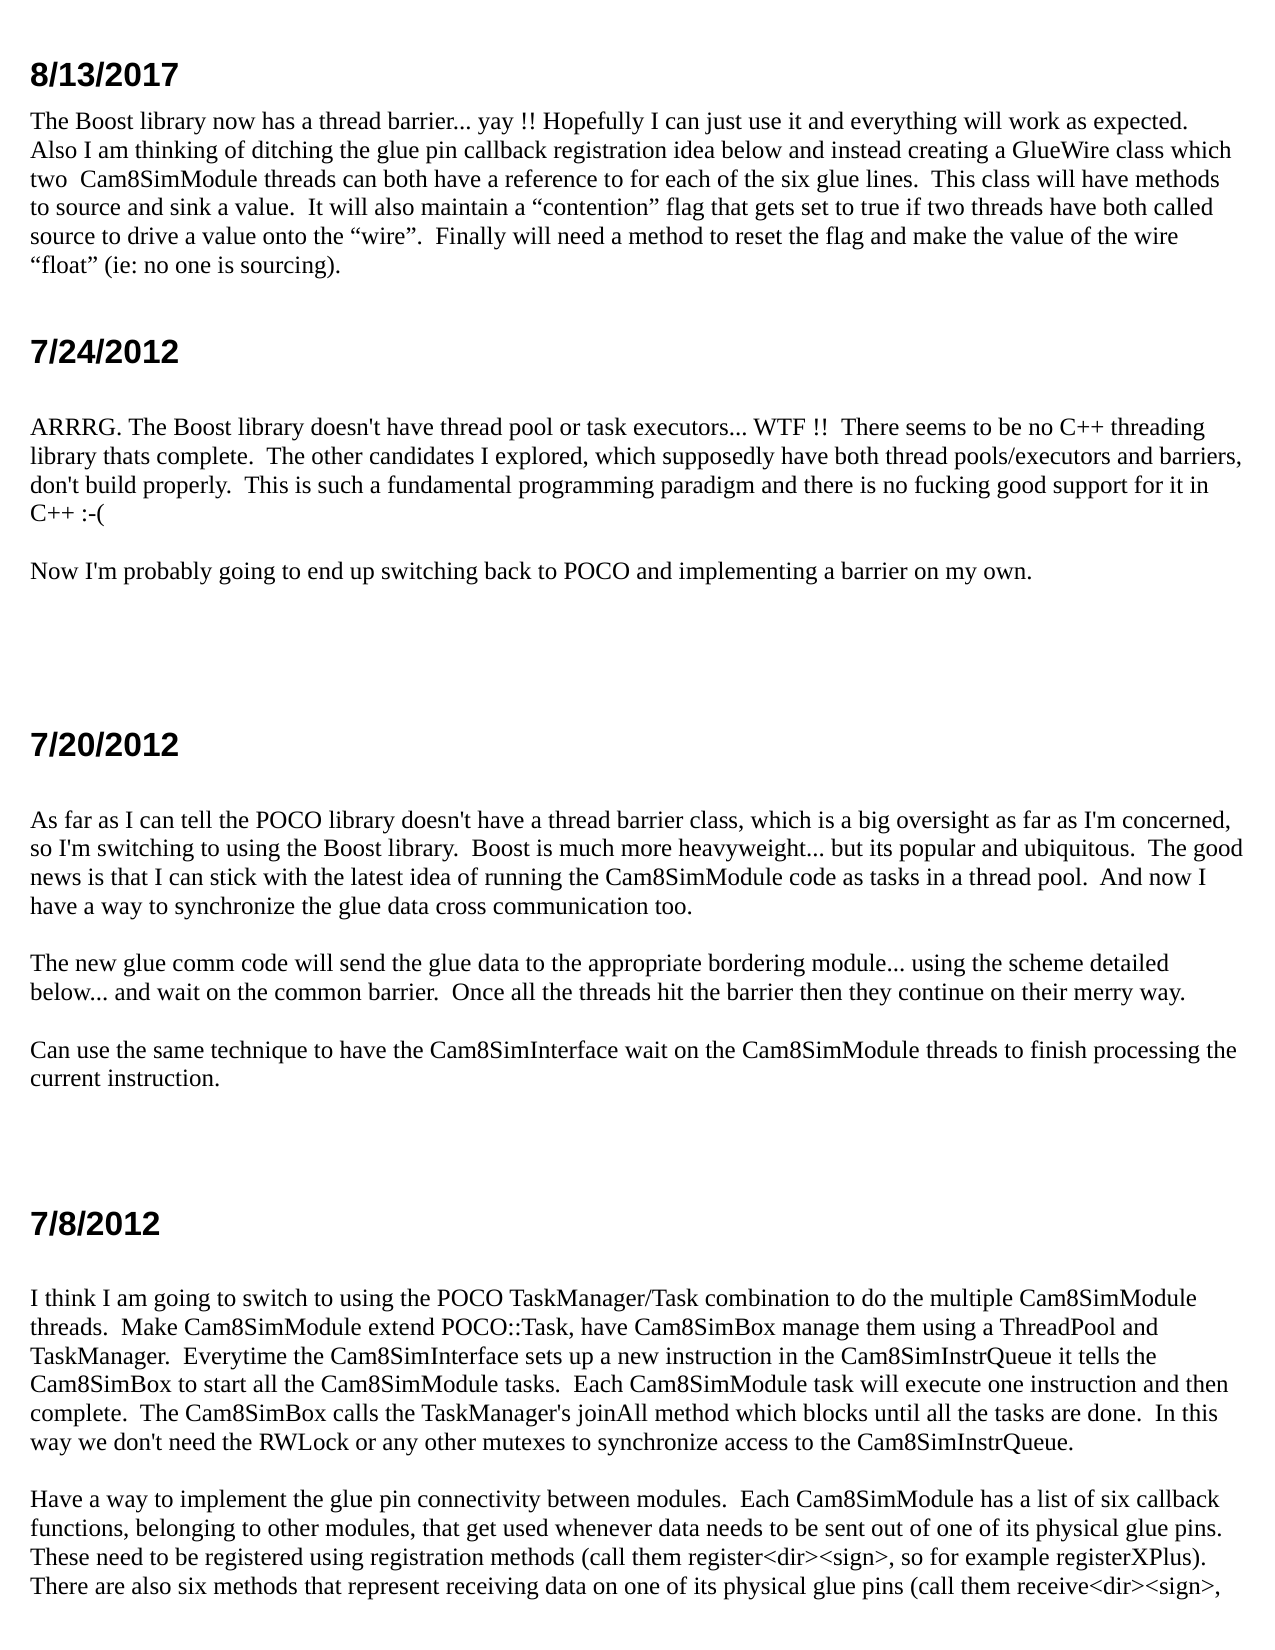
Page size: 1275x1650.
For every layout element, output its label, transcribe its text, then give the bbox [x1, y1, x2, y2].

text I think I am going to switch to using the POCO TaskManager/Task combination to do the multiple Cam8SimModule threads. Make Cam8SimModule extend POCO::Task, have Cam8SimBox manage them using a ThreadPool and TaskManager. Everytime the Cam8SimInterface sets up a new instruction in the Cam8SimInstrQueue it tells the Cam8SimBox to start all the Cam8SimModule tasks. Each Cam8SimModule task will execute one instruction and then complete. The Cam8SimBox calls the TaskManager's joinAll method which blocks until all the tasks are done. In this way we don't need the RWLock or any other mutexes to synchronize access to the Cam8SimInstrQueue. [30, 1283, 1245, 1456]
subtitle 8/13/2017 [30, 55, 1245, 94]
subtitle 7/20/2012 [30, 725, 1245, 763]
subtitle 7/8/2012 [30, 1203, 1245, 1242]
text As far as I can tell the POCO library doesn't have a thread barrier class, which is a big oversight as far as I'm concerned, so I'm switching to using the Boost library. Boost is much more heavyweight... but its popular and ubiquitous. The good news is that I can stick with the latest idea of running the Cam8SimModule code as tasks in a thread pool. And now I have a way to synchronize the glue data cross communication too. [30, 805, 1245, 920]
subtitle 7/24/2012 [30, 332, 1245, 371]
text The Boost library now has a thread barrier... yay !! Hopefully I can just use it and everything will work as expected. Also I am thinking of ditching the glue pin callback registration idea below and instead creating a GlueWire class which two Cam8SimModule threads can both have a reference to for each of the six glue lines. This class will have methods to source and sink a value. It will also maintain a “contention” flag that gets set to true if two threads have both called source to drive a value onto the “wire”. Finally will need a method to reset the flag and make the value of the wire “float” (ie: no one is sourcing). [30, 106, 1245, 279]
text Have a way to implement the glue pin connectivity between modules. Each Cam8SimModule has a list of six callback functions, belonging to other modules, that get used whenever data needs to be sent out of one of its physical glue pins. These need to be registered using registration methods (call them register<dir><sign>, so for example registerXPlus). There are also six methods that represent receiving data on one of its physical glue pins (call them receive<dir><sign>, [30, 1484, 1245, 1599]
text ARRRG. The Boost library doesn't have thread pool or task executors... WTF !! There seems to be no C++ threading library thats complete. The other candidates I explored, which supposedly have both thread pools/executors and barriers, don't build properly. This is such a fundamental programming paradigm and there is no fucking good support for it in C++ :-( [30, 412, 1245, 527]
text Can use the same technique to have the Cam8SimInterface wait on the Cam8SimModule threads to finish processing the current instruction. [30, 1035, 1245, 1092]
text The new glue comm code will send the glue data to the appropriate bordering module... using the scheme detailed below... and wait on the common barrier. Once all the threads hit the barrier then they continue on their merry way. [30, 948, 1245, 1006]
text Now I'm probably going to end up switching back to POCO and implementing a barrier on my own. [30, 556, 1245, 585]
